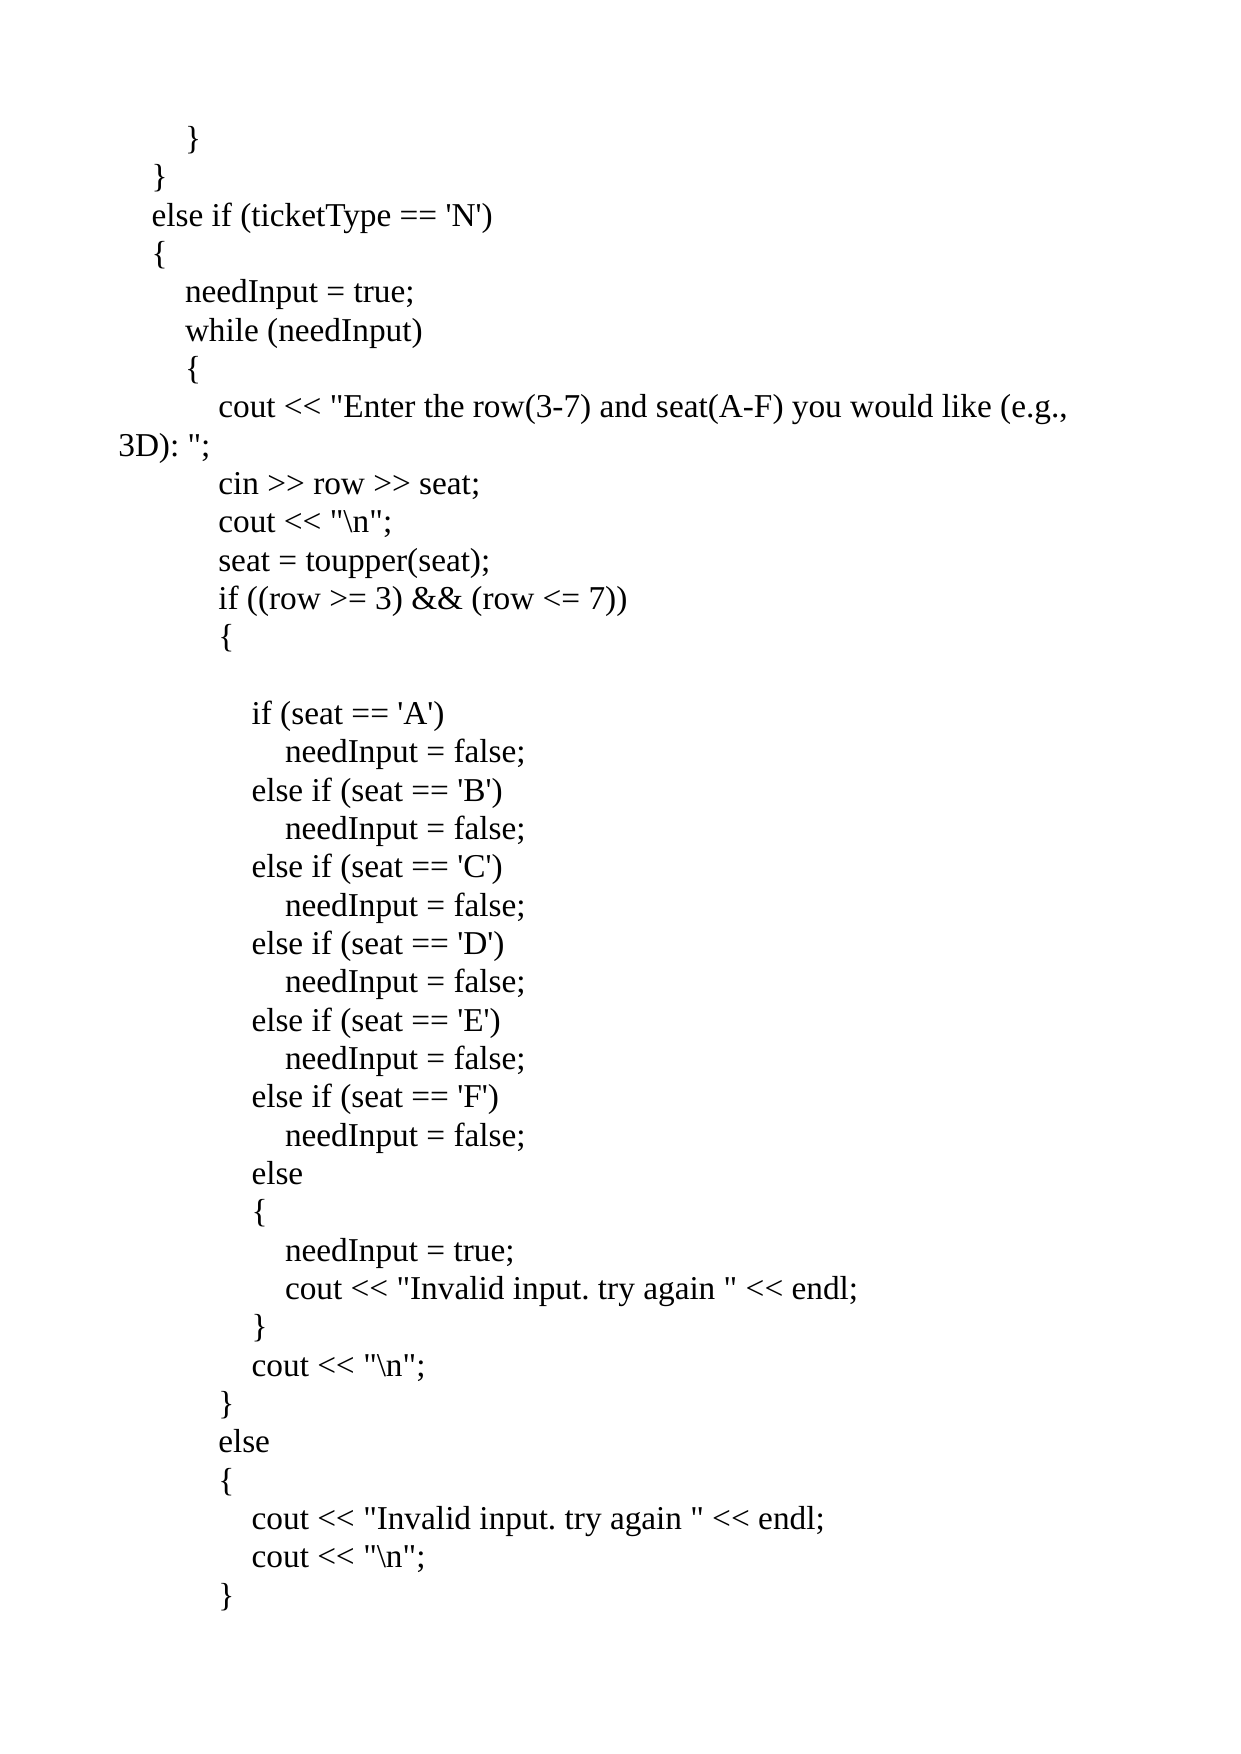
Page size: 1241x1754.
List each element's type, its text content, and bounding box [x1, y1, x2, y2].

text else [118, 1421, 1122, 1460]
text needInput = true; [118, 1230, 1122, 1268]
text needInput = false; [118, 961, 1122, 1000]
text needInput = true; [118, 271, 1122, 310]
text else if (seat == 'C') [118, 846, 1122, 885]
text needInput = false; [118, 808, 1122, 846]
text } [118, 1383, 1122, 1421]
text } [118, 156, 1122, 195]
text cout << "\n"; [118, 1536, 1122, 1575]
text else [118, 1153, 1122, 1191]
text cout << "\n"; [118, 501, 1122, 540]
text while (needInput) [118, 310, 1122, 348]
text needInput = false; [118, 1115, 1122, 1153]
text { [118, 348, 1122, 386]
text else if (seat == 'F') [118, 1076, 1122, 1115]
text else if (seat == 'E') [118, 1000, 1122, 1038]
text else if (ticketType == 'N') [118, 195, 1122, 233]
text { [118, 616, 1122, 655]
text cout << "Invalid input. try again " << endl; [118, 1498, 1122, 1536]
text } [118, 1306, 1122, 1345]
text cout << "\n"; [118, 1345, 1122, 1383]
text cout << "Invalid input. try again " << endl; [118, 1268, 1122, 1306]
text needInput = false; [118, 731, 1122, 770]
text } [118, 1575, 1122, 1613]
text { [118, 233, 1122, 271]
text { [118, 1191, 1122, 1230]
text if ((row >= 3) && (row <= 7)) [118, 578, 1122, 616]
text else if (seat == 'B') [118, 770, 1122, 808]
text needInput = false; [118, 885, 1122, 923]
text { [118, 1460, 1122, 1498]
text cin >> row >> seat; [118, 463, 1122, 501]
text if (seat == 'A') [118, 693, 1122, 731]
text needInput = false; [118, 1038, 1122, 1076]
text cout << "Enter the row(3-7) and seat(A-F) you would like (e.g., 3D): "; [118, 386, 1122, 463]
text else if (seat == 'D') [118, 923, 1122, 961]
text seat = toupper(seat); [118, 540, 1122, 578]
text } [118, 118, 1122, 156]
